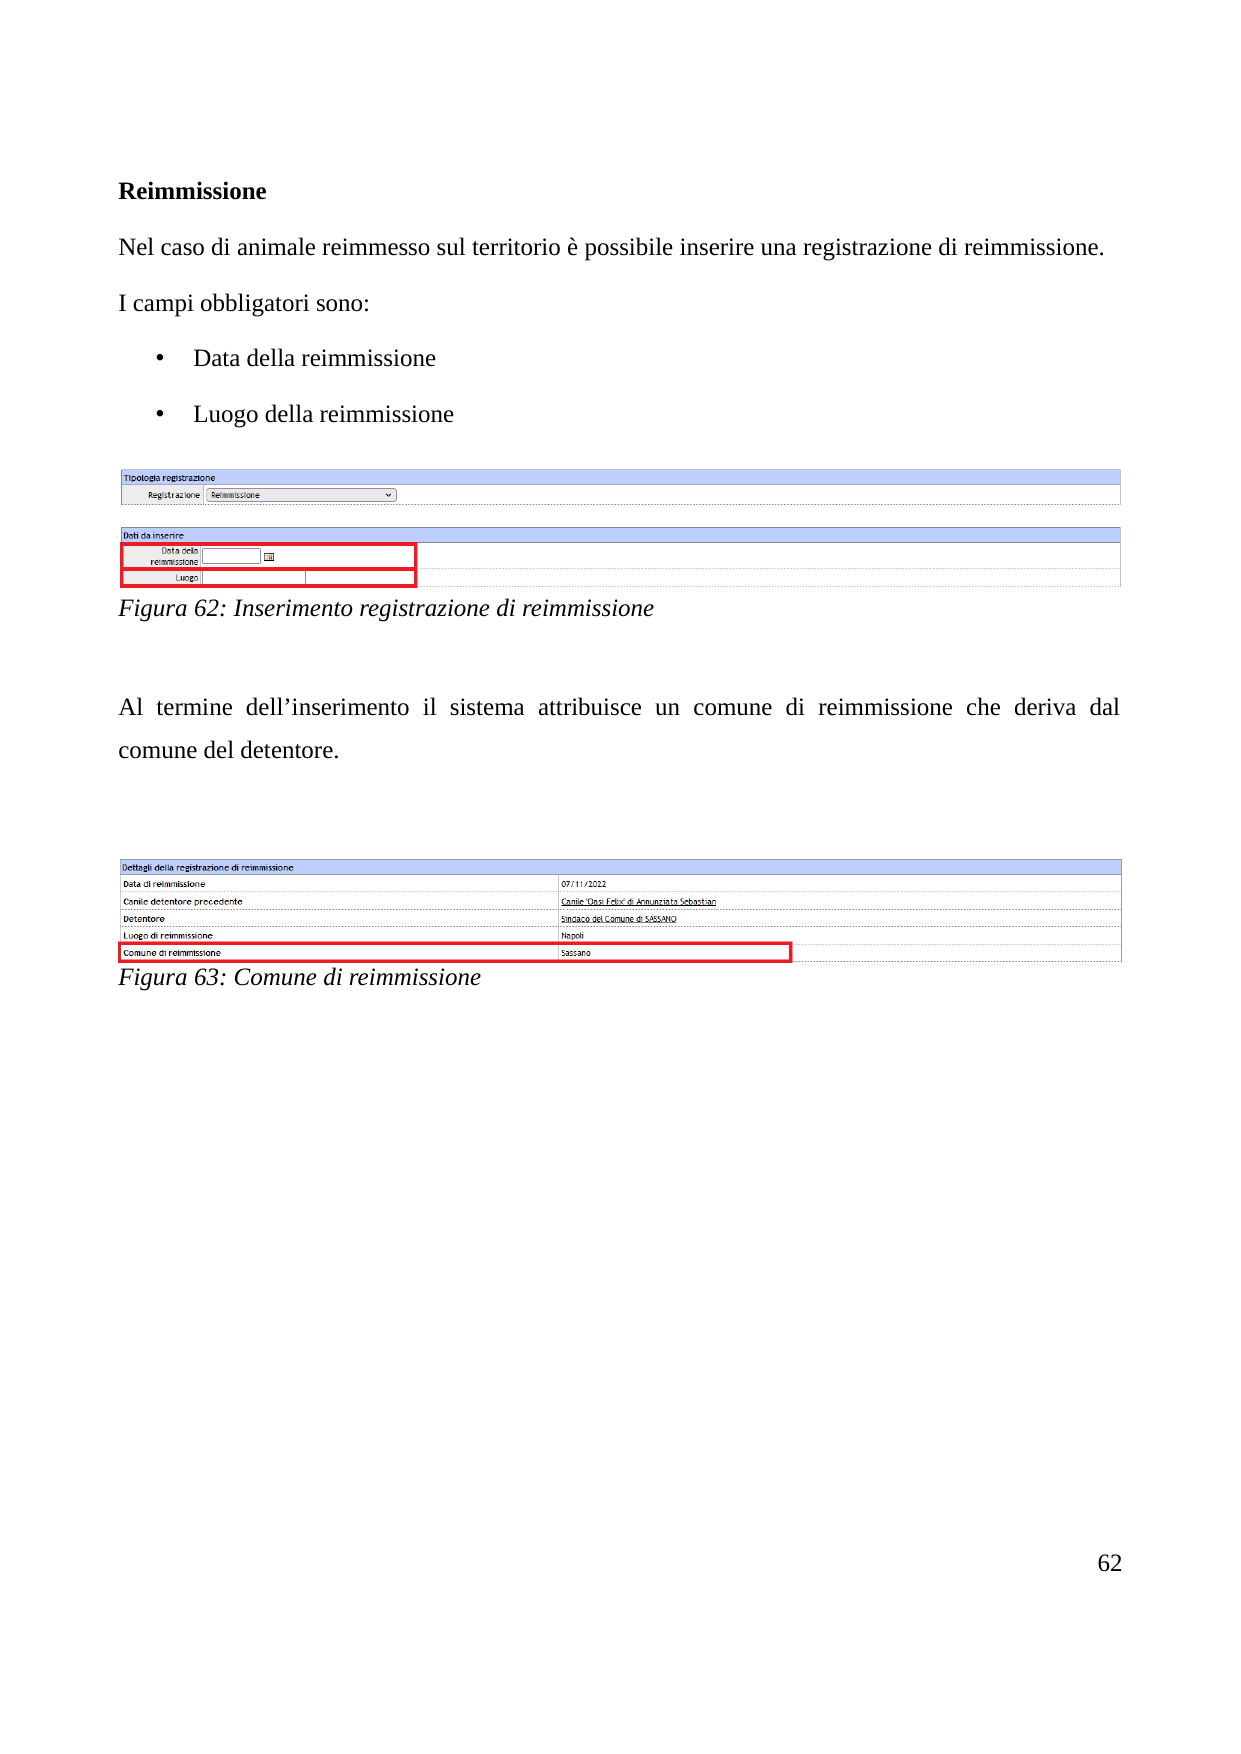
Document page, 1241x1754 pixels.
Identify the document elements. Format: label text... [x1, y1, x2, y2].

text Figura 63: Comune di reimmissione [118, 963, 1122, 991]
list Luogo della reimmissione [156, 399, 1122, 428]
text Nel caso di animale reimmesso sul territorio è possibile inserire una registrazione di reimmissione. [118, 232, 1122, 261]
picture [118, 858, 1123, 963]
picture [118, 467, 1123, 593]
text Figura 62: Inserimento registrazione di reimmissione [118, 593, 1122, 622]
list Data della reimmissione [156, 343, 1122, 372]
text Al termine dell’inserimento il sistema attribuisce un comune di reimmissione che deriva dal comune del detentore. [118, 692, 1122, 763]
text Reimmissione [118, 176, 1122, 205]
text I campi obbligatori sono: [118, 288, 1122, 316]
